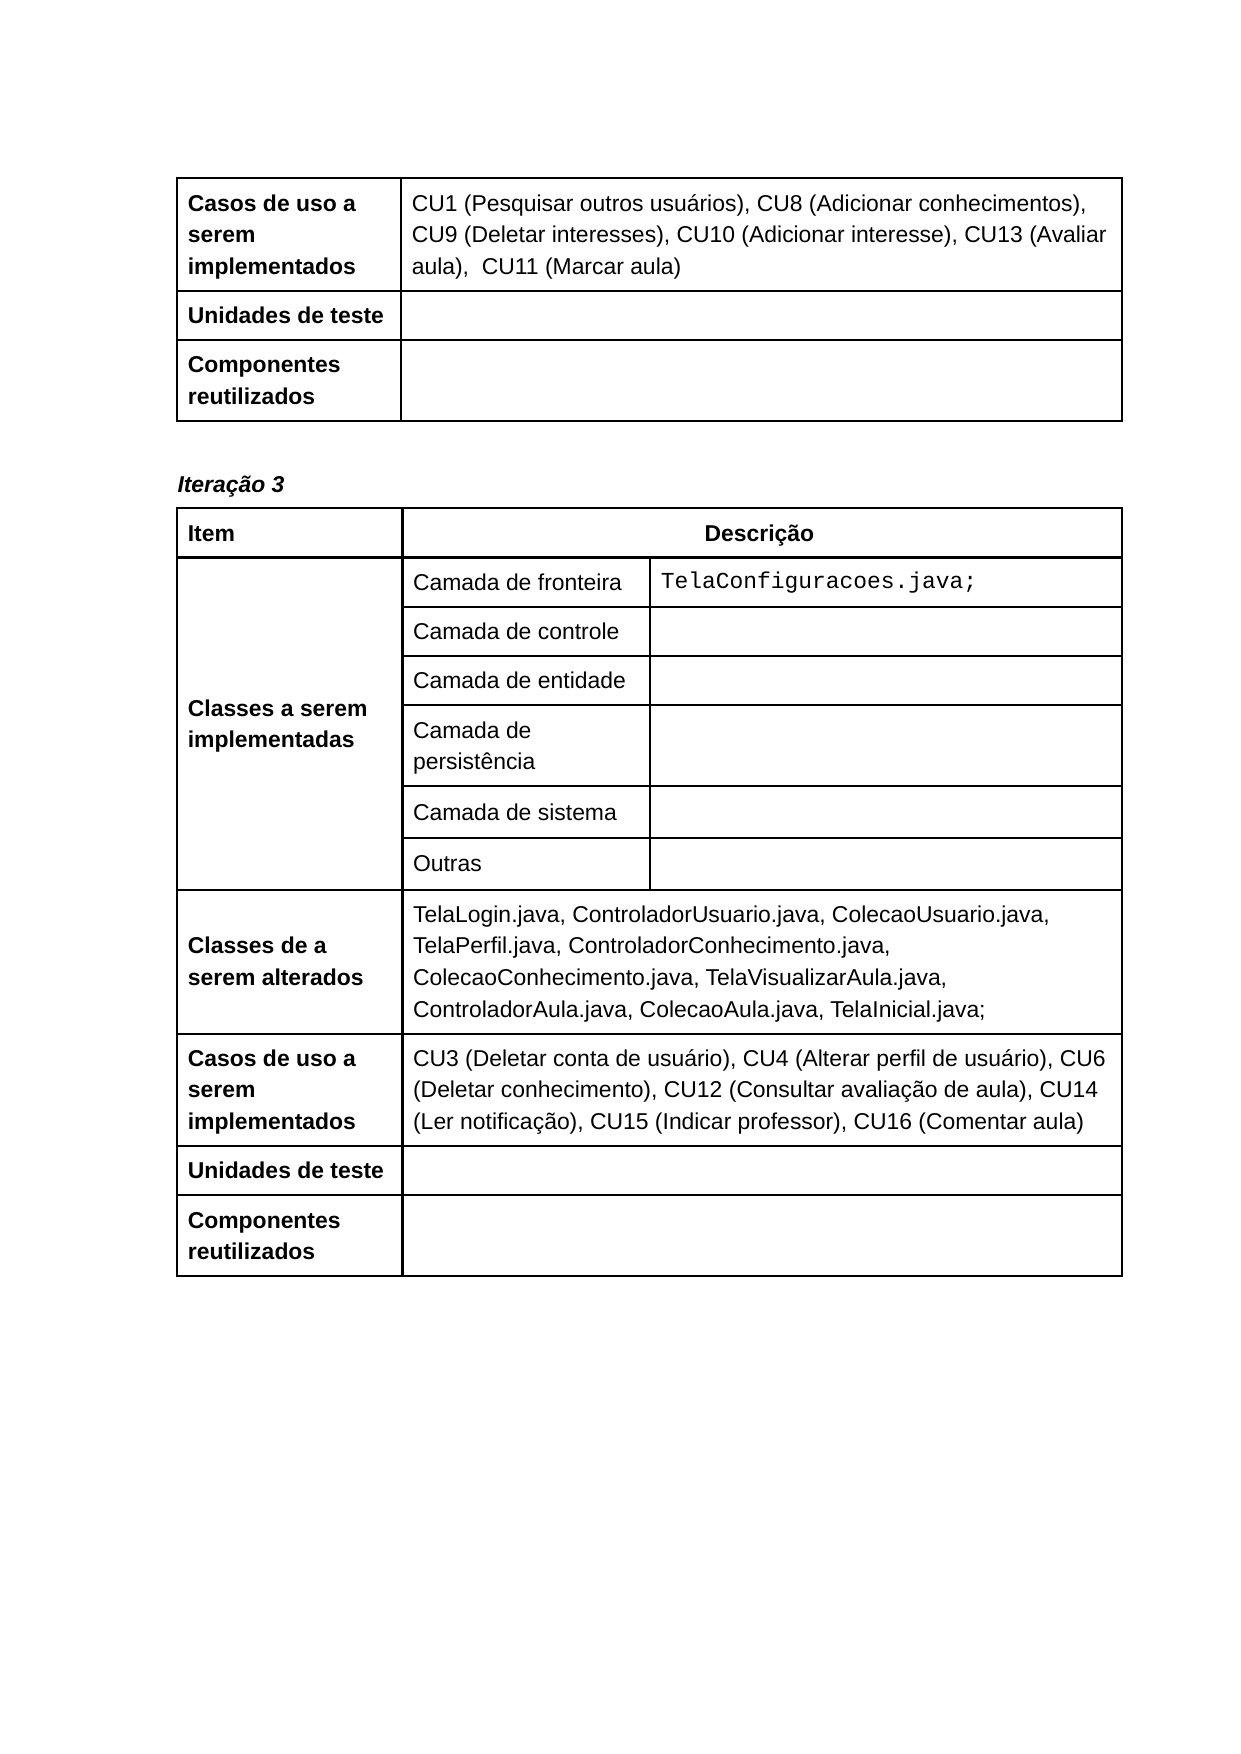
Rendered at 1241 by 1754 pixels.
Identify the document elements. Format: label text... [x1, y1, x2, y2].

table_cell [651, 787, 1121, 837]
table_cell Unidades de teste [178, 1147, 401, 1194]
table_cell Camada de controle [404, 608, 649, 655]
table_cell TelaConfiguracoes.java; [651, 559, 1121, 606]
table_cell Unidades de teste [178, 292, 400, 339]
table_cell [404, 1196, 1121, 1275]
table_cell [651, 839, 1121, 888]
text Iteração 3 [177, 471, 1122, 497]
table_cell [651, 706, 1121, 785]
table_cell [402, 341, 1121, 420]
table_cell Casos de uso a serem implementados [178, 179, 400, 289]
table_header Descrição [404, 509, 1121, 556]
table_cell Camada de persistência [404, 706, 649, 785]
table_cell [651, 608, 1121, 655]
table_cell Classes a serem implementadas [178, 559, 401, 888]
table_cell Componentes reutilizados [178, 341, 400, 420]
table_cell CU1 (Pesquisar outros usuários), CU8 (Adicionar conhecimentos), CU9 (Deletar interesses), CU10 (Adicionar interesse), CU13 (Avaliar aula), CU11 (Marcar aula) [402, 179, 1121, 289]
table_header Item [178, 509, 401, 556]
table_cell Camada de fronteira [404, 559, 649, 606]
table_cell Camada de entidade [404, 657, 649, 704]
table_cell Outras [404, 839, 649, 888]
table_cell [651, 657, 1121, 704]
table_cell Camada de sistema [404, 787, 649, 837]
table_cell Casos de uso a serem implementados [178, 1035, 401, 1145]
table_cell Componentes reutilizados [178, 1196, 401, 1275]
table_cell Classes de a serem alterados [178, 891, 401, 1032]
table_cell [404, 1147, 1121, 1194]
table_cell CU3 (Deletar conta de usuário), CU4 (Alterar perfil de usuário), CU6 (Deletar conhecimento), CU12 (Consultar avaliação de aula), CU14 (Ler notificação), CU15 (Indicar professor), CU16 (Comentar aula) [404, 1035, 1121, 1145]
table_cell [402, 292, 1121, 339]
table_cell TelaLogin.java, ControladorUsuario.java, ColecaoUsuario.java, TelaPerfil.java, ControladorConhecimento.java, ColecaoConhecimento.java, TelaVisualizarAula.java, ControladorAula.java, ColecaoAula.java, TelaInicial.java; [404, 891, 1121, 1032]
